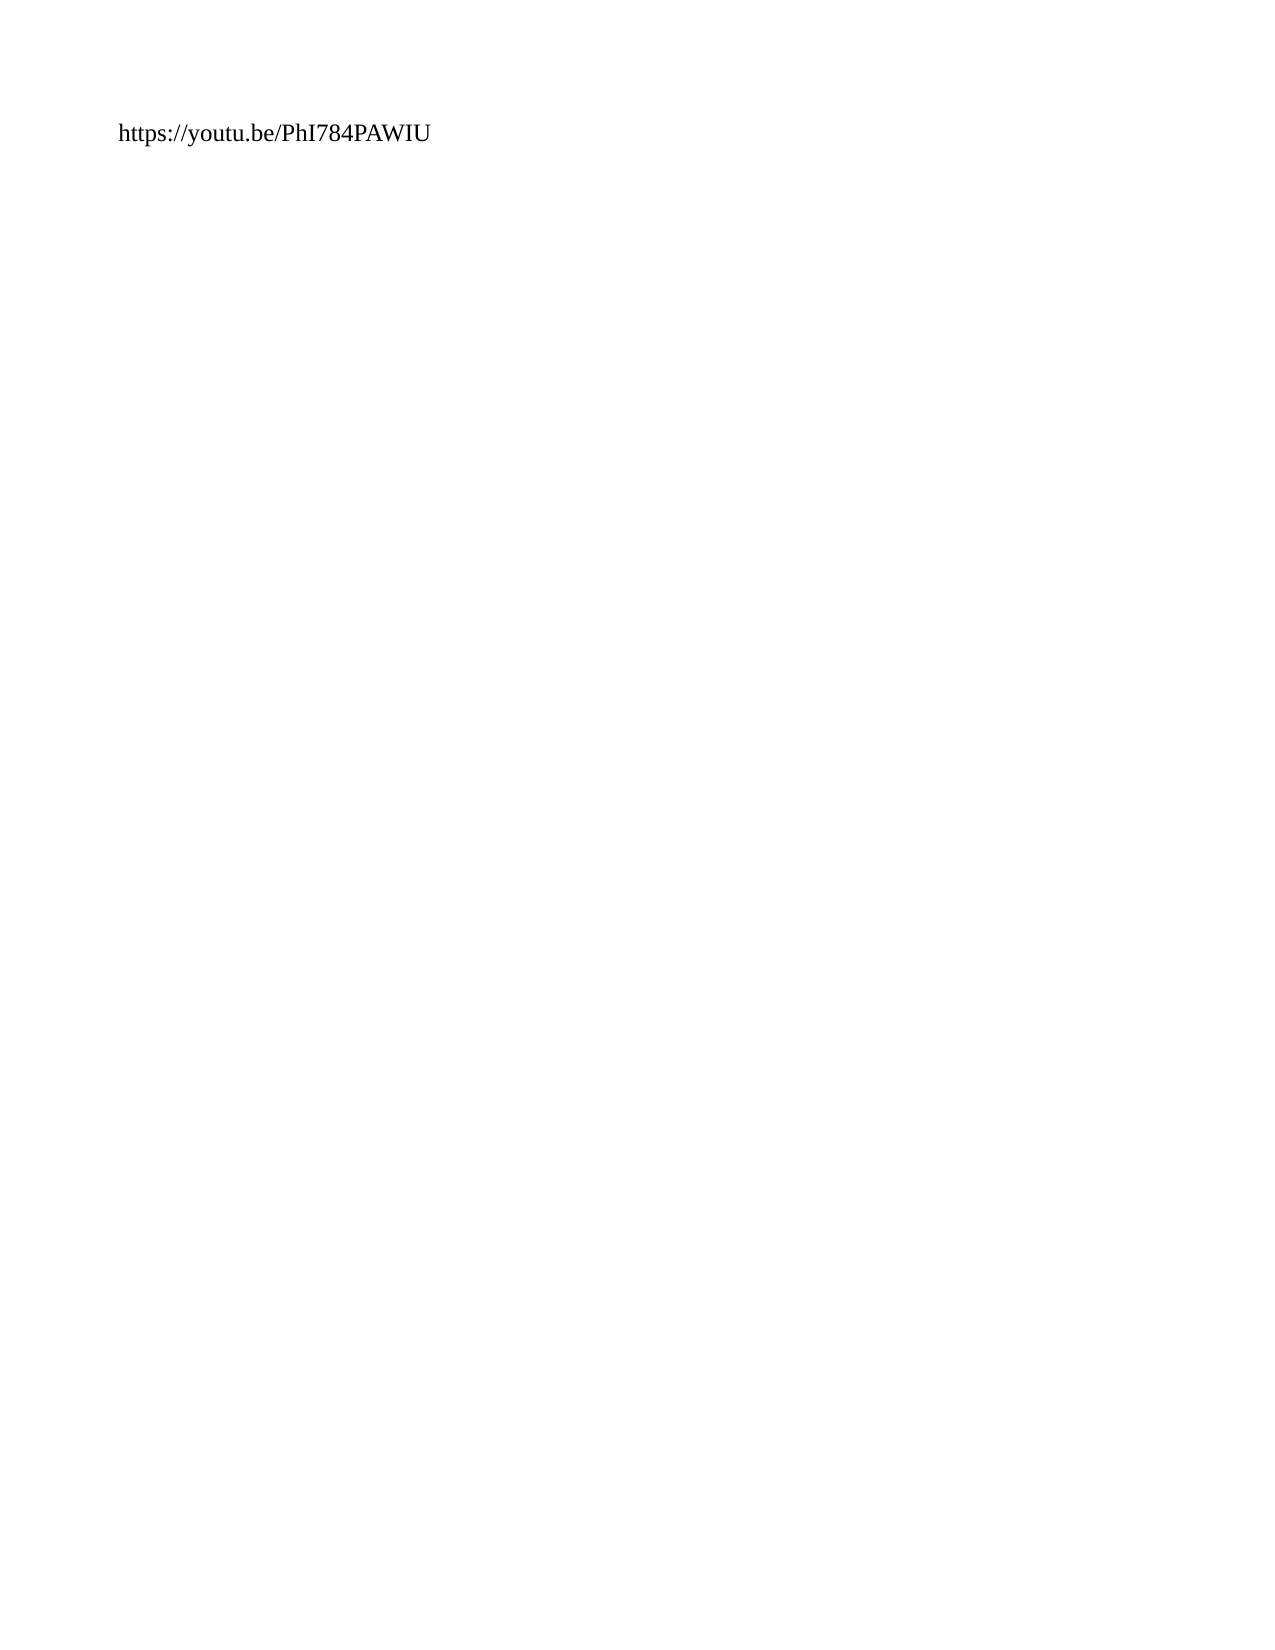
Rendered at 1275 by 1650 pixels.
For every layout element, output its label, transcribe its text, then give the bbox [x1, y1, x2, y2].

text https://youtu.be/PhI784PAWIU [118, 118, 1157, 147]
